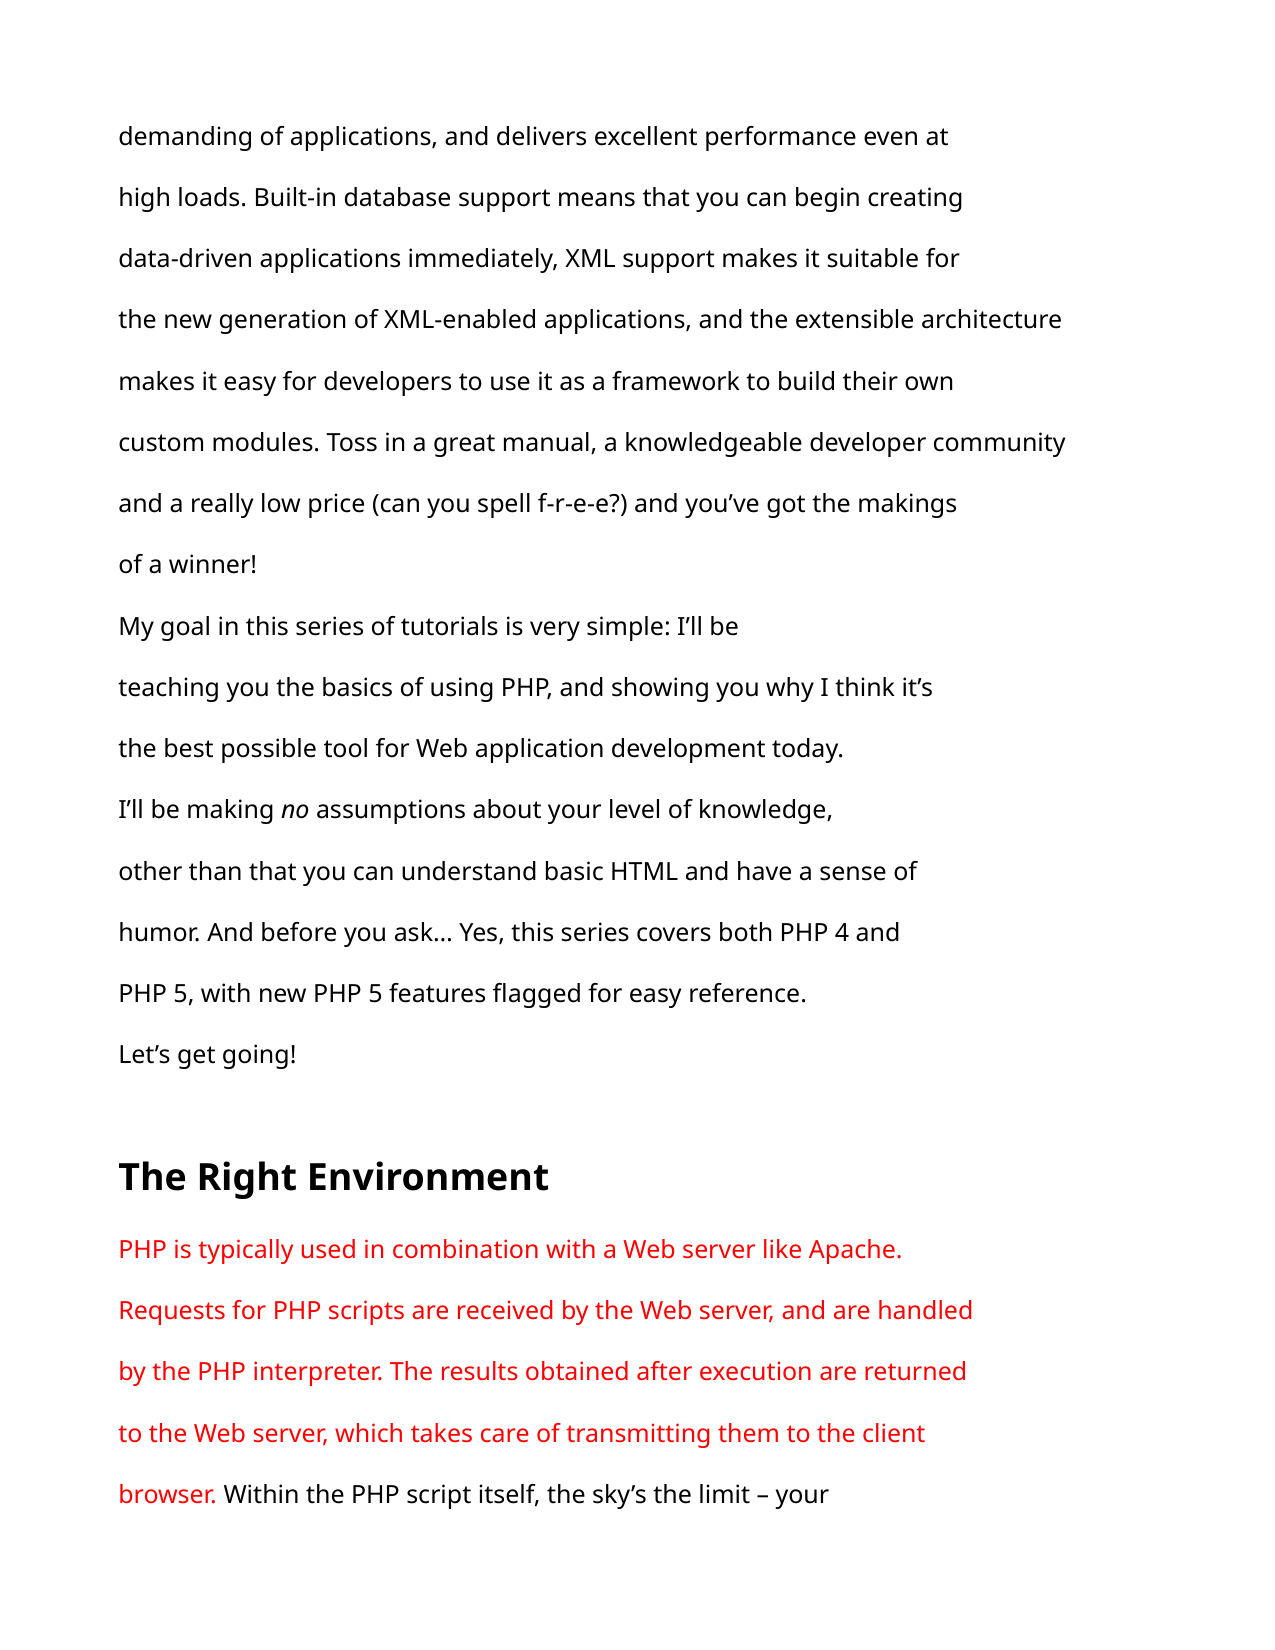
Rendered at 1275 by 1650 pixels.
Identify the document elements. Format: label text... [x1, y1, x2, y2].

text Let’s get going! [118, 1037, 1157, 1071]
text My goal in this series of tutorials is very simple: I’ll be teaching you the basics of using PHP, and showing you why I think it’s the best possible tool for Web application development today. I’ll be making no assumptions about your level of knowledge, other than that you can understand basic HTML and have a sense of humor. And before you ask… Yes, this series covers both PHP 4 and PHP 5, with new PHP 5 features flagged for easy reference. [118, 608, 1157, 1010]
text demanding of applications, and delivers excellent performance even at high loads. Built-in database support means that you can begin creating data-driven applications immediately, XML support makes it suitable for the new generation of XML-enabled applications, and the extensible architecture makes it easy for developers to use it as a framework to build their own custom modules. Toss in a great manual, a knowledgeable developer community and a really low price (can you spell f-r-e-e?) and you’ve got the makings of a winner! [118, 118, 1157, 581]
subtitle The Right Environment [118, 1150, 1157, 1201]
text PHP is typically used in combination with a Web server like Apache. Requests for PHP scripts are received by the Web server, and are handled by the PHP interpreter. The results obtained after execution are returned to the Web server, which takes care of transmitting them to the client browser. Within the PHP script itself, the sky’s the limit – your [118, 1231, 1157, 1511]
